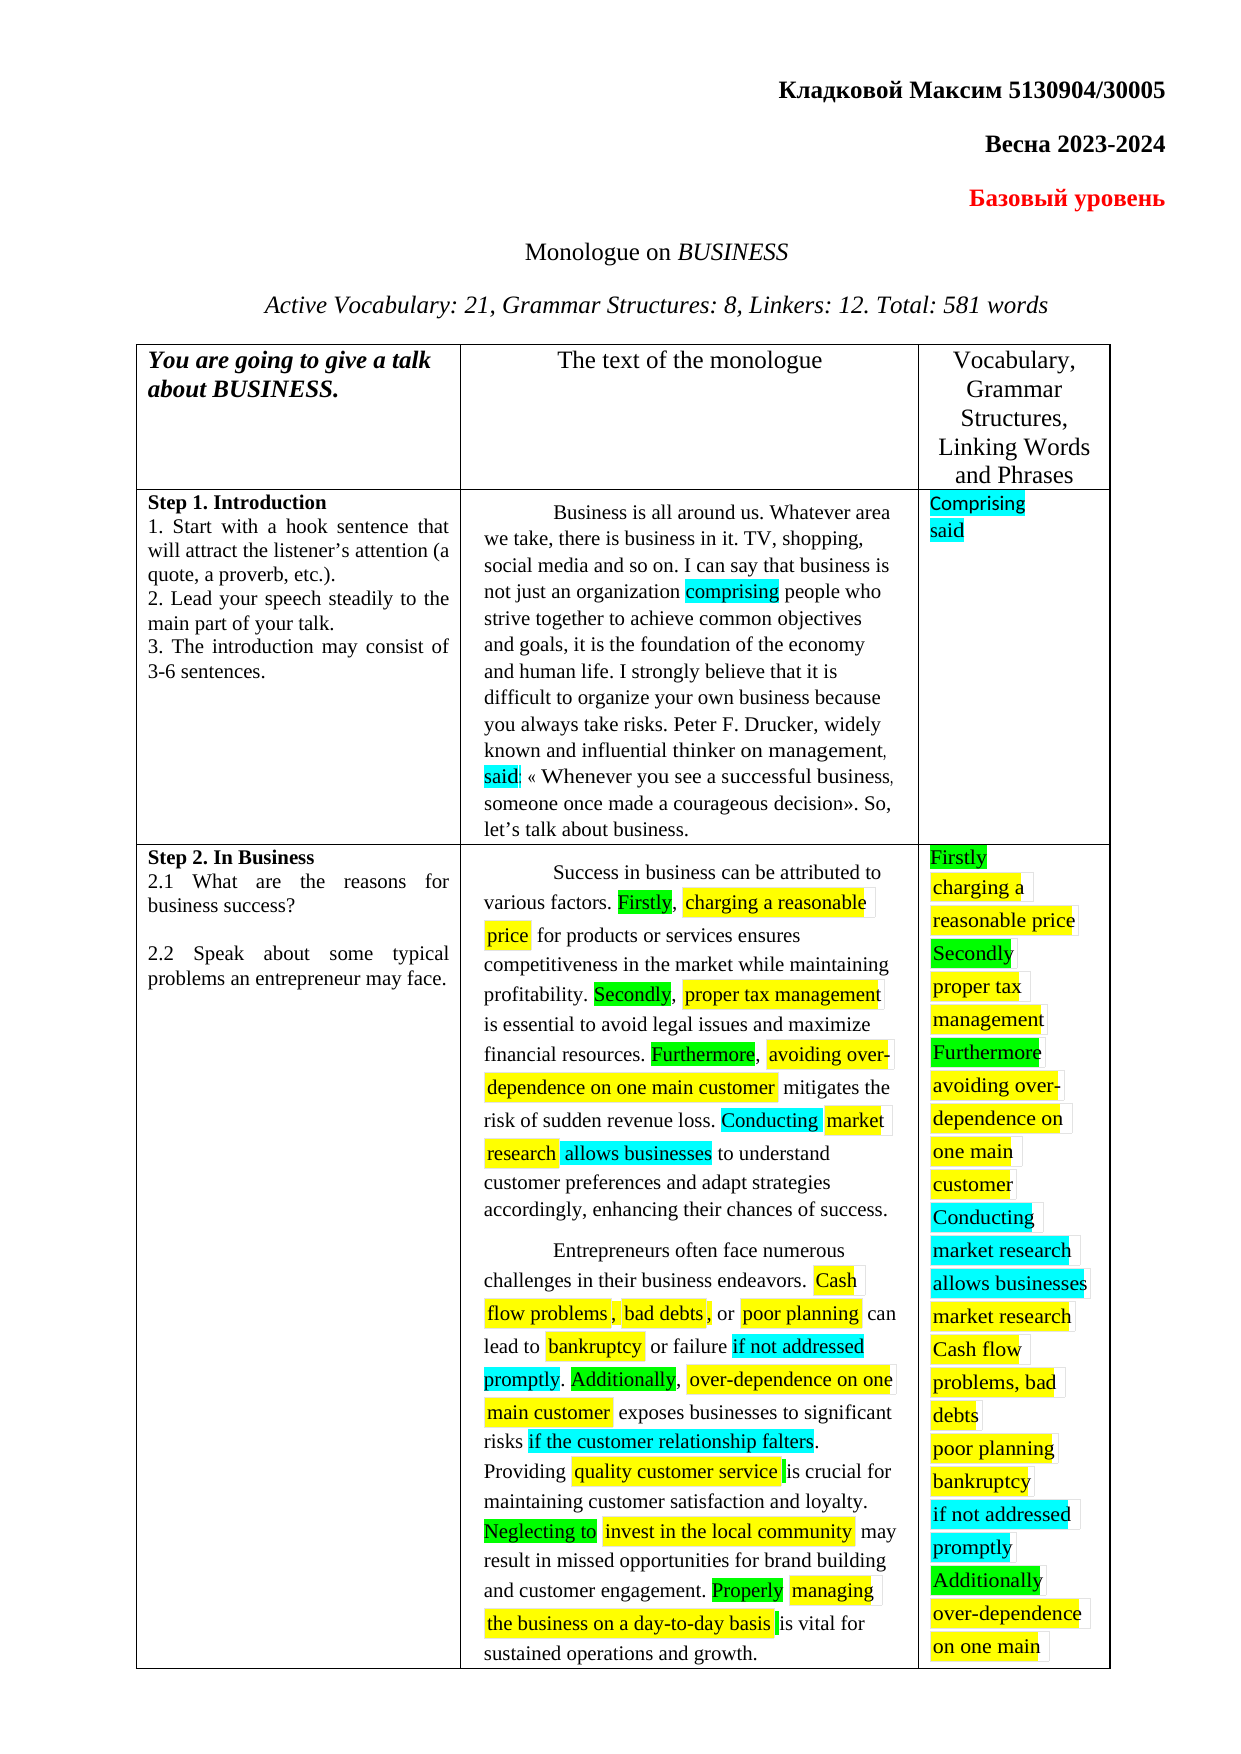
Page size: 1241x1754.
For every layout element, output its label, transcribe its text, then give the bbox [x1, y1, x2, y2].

table_cell Success in business can be attributed to various factors. Firstly, charging a reasonable price for products or services ensures competitiveness in the market while maintaining profitability. Secondly, proper tax management is essential to avoid legal issues and maximize financial resources. Furthermore, avoiding over-dependence on one main customer mitigates the risk of sudden revenue loss. Conducting market research allows businesses to understand customer preferences and adapt strategies accordingly, enhancing their chances of success. Entrepreneurs often face numerous challenges in their business endeavors. Cash flow problems, bad debts, or poor planning can lead to bankruptcy or failure if not addressed promptly. Additionally, over-dependence on one main customer exposes businesses to significant risks if the customer relationship falters. Providing quality customer service is crucial for maintaining customer satisfaction and loyalty. Neglecting to invest in the local community may result in missed opportunities for brand building and customer engagement. Properly managing the business on a day-to-day basis is vital for sustained operations and growth. [461, 845, 918, 1667]
table_cell Firstly charging a reasonable price Secondly proper tax management Furthermore avoiding over-dependence on one main customer Conducting market research allows businesses market research Cash flow problems, bad debts poor planning bankruptcy if not addressed promptly Additionally over-dependence on one main [919, 845, 1109, 1667]
table_cell Business is all around us. Whatever area we take, there is business in it. TV, shopping, social media and so on. I can say that business is not just an organization comprising people who strive together to achieve common objectives and goals, it is the foundation of the economy and human life. I strongly believe that it is difficult to organize your own business because you always take risks. Peter F. Drucker, widely known and influential thinker on management, said: « Whenever you see a successful business, someone once made a courageous decision». So, let’s talk about business. [461, 490, 918, 844]
table_cell Step 2. In Business 2.1 What are the reasons for business success? 2.2 Speak about some typical problems an entrepreneur may face. [137, 845, 460, 1667]
text Весна 2023-2024 [148, 129, 1165, 158]
text Active Vocabulary: 21, Grammar Structures: 8, Linkers: 12. Total: 581 words [148, 290, 1165, 319]
text Monologue on BUSINESS [148, 237, 1165, 265]
text Базовый уровень [148, 183, 1165, 211]
table_cell Step 1. Introduction 1. Start with a hook sentence that will attract the listener’s attention (a quote, a proverb, etc.). 2. Lead your speech steadily to the main part of your talk. 3. The introduction may consist of 3-6 sentences. [137, 490, 460, 844]
table_header You are going to give a talk about BUSINESS. [137, 345, 460, 489]
text Кладковой Максим 5130904/30005 [148, 75, 1165, 104]
table_cell Comprising said [919, 490, 1109, 844]
table_header The text of the monologue [461, 345, 918, 489]
table_header Vocabulary, Grammar Structures, Linking Words and Phrases [919, 345, 1109, 489]
